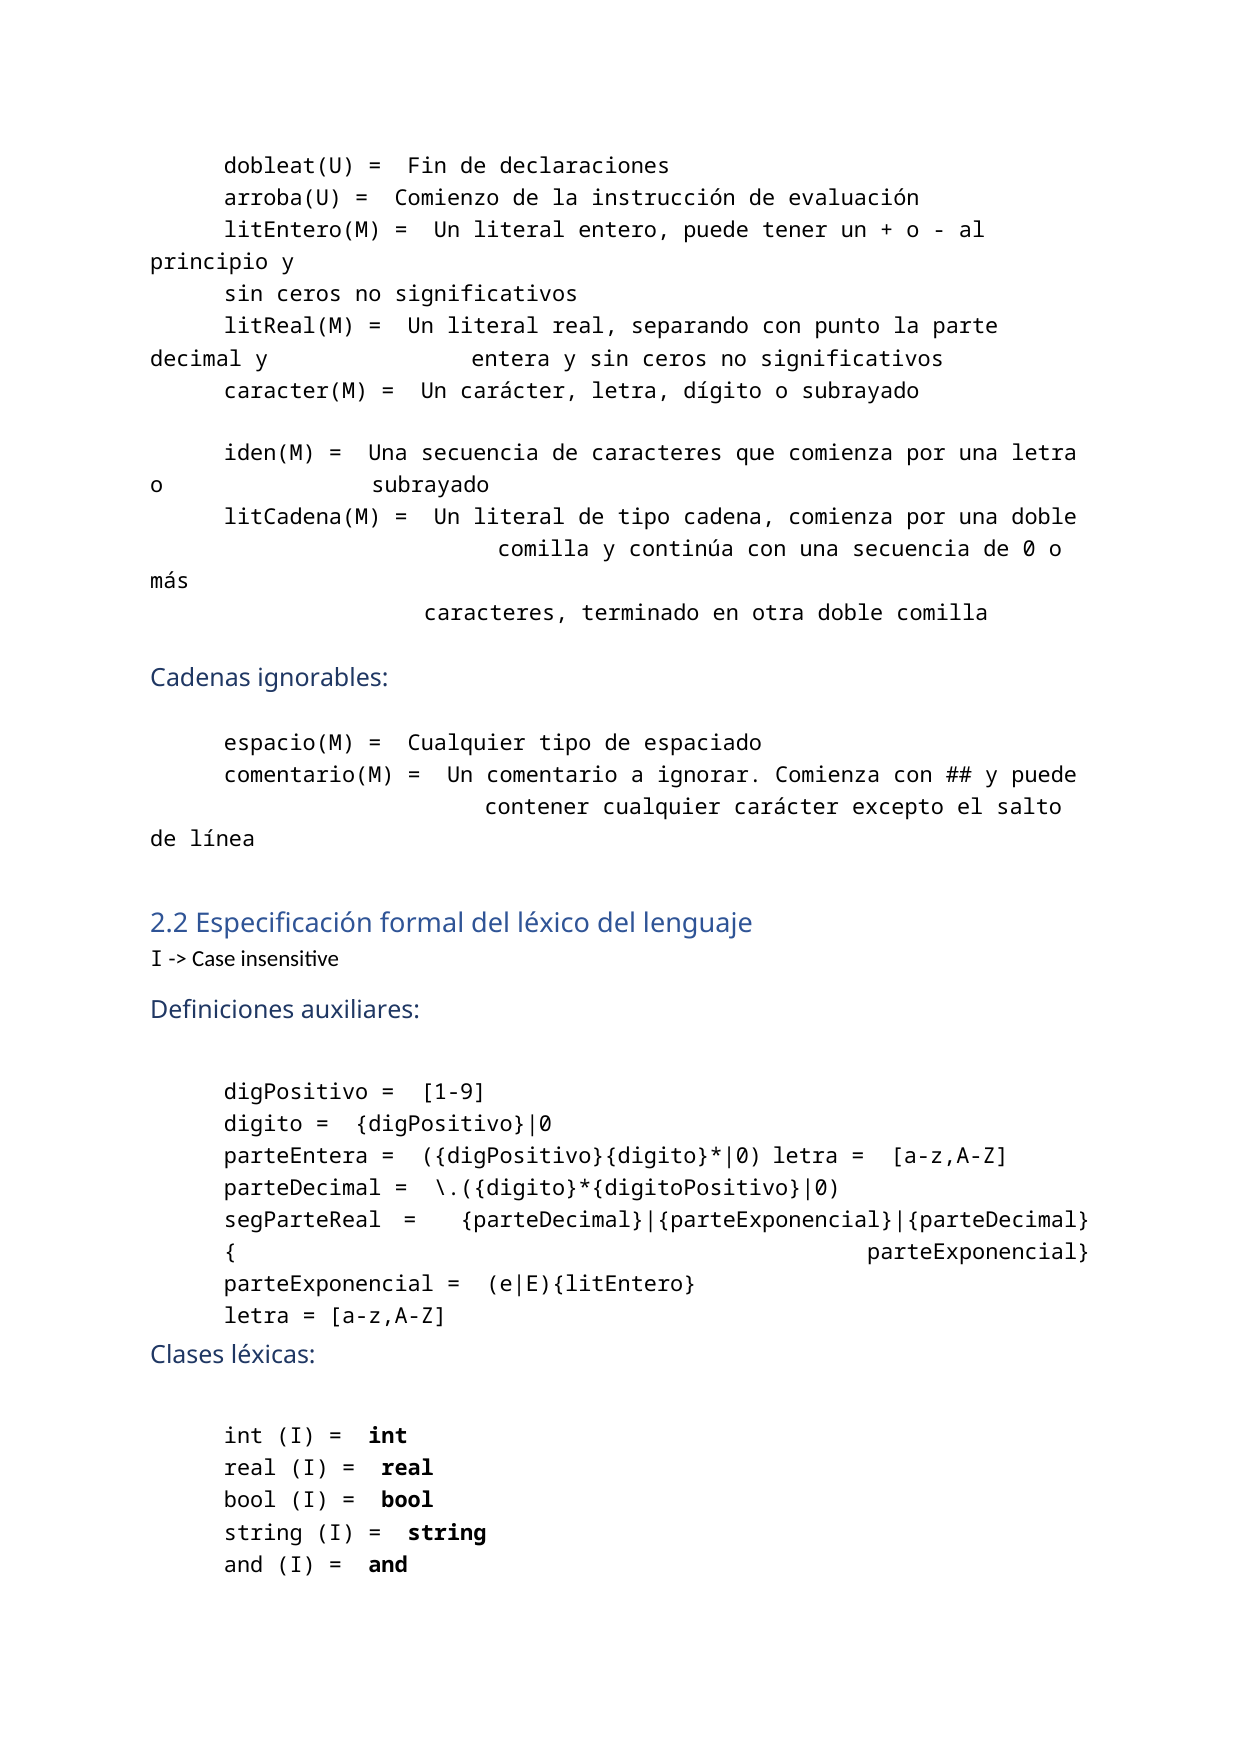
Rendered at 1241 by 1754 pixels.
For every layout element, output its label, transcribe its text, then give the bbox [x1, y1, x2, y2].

text I -> Case insensitive [150, 943, 1090, 973]
subtitle Definiciones auxiliares: [150, 992, 1090, 1026]
text Cadenas ignorables: [150, 659, 1090, 693]
subtitle 2.2 Especificación formal del léxico del lenguaje [150, 903, 1090, 940]
text iden(M) = Una secuencia de caracteres que comienza por una letra o subrayado litCadena(M) = Un literal de tipo cadena, comienza por una doble comilla y continúa con una secuencia de 0 o más [150, 437, 1090, 595]
text letra = [a-z,A-Z] [150, 1300, 1090, 1330]
text int (I) = int real (I) = real bool (I) = bool string (I) = string and (I) = and [150, 1420, 1090, 1578]
subtitle Clases léxicas: [150, 1337, 1090, 1371]
text segParteReal = {parteDecimal}|{parteExponencial}|{parteDecimal} { parteExponencial} parteExponencial = (e|E){litEntero} [150, 1204, 1090, 1298]
text espacio(M) = Cualquier tipo de espaciado comentario(M) = Un comentario a ignorar. Comienza con ## y puede contener cualquier carácter excepto el salto de línea [150, 696, 1090, 852]
text dobleat(U) = Fin de declaraciones arroba(U) = Comienzo de la instrucción de evaluación [150, 150, 1090, 212]
text litEntero(M) = Un literal entero, puede tener un + o - al principio y sin ceros no significativos litReal(M) = Un literal real, separando con punto la parte decimal y entera y sin ceros no significativos caracter(M) = Un carácter, letra, dígito o subrayado [150, 214, 1090, 434]
text parteDecimal = \.({digito}*{digitoPositivo}|0) [150, 1172, 1090, 1202]
text digPositivo = [1-9] digito = {digPositivo}|0 parteEntera = ({digPositivo}{digito}*|0) letra = [a-z,A-Z] [224, 1076, 1090, 1170]
text caracteres, terminado en otra doble comilla [371, 597, 1090, 657]
